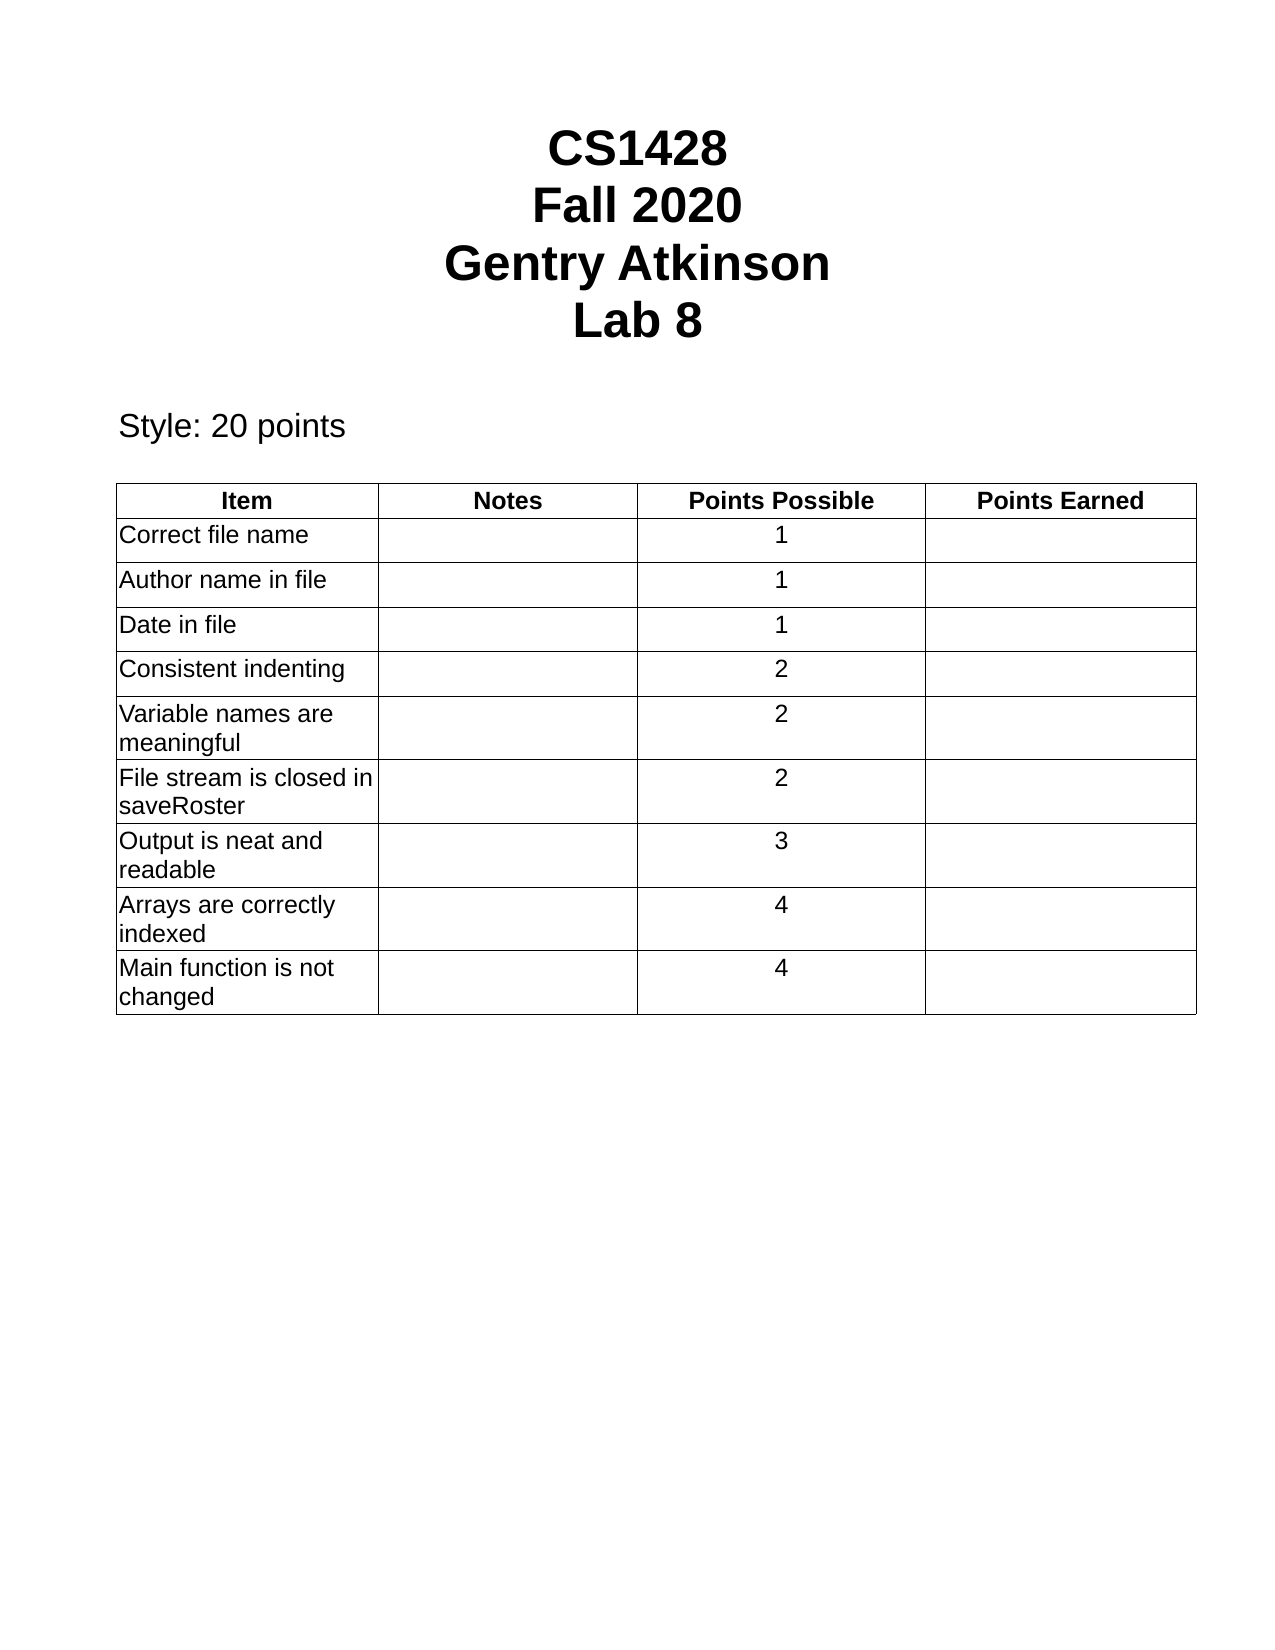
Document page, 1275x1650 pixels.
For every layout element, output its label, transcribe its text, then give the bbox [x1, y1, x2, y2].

table_cell Arrays are correctly indexed [117, 888, 378, 950]
table_cell [379, 563, 637, 607]
table_cell Variable names are meaningful [117, 697, 378, 759]
table_cell [926, 652, 1196, 696]
table_cell 1 [638, 608, 925, 651]
table_cell 1 [638, 519, 925, 562]
table_cell [926, 608, 1196, 651]
text Lab 8 [118, 291, 1157, 348]
table_cell Main function is not changed [117, 951, 378, 1014]
table_header Points Possible [638, 484, 925, 517]
table_header Points Earned [926, 484, 1196, 517]
table_cell 4 [638, 888, 925, 950]
table_cell [926, 888, 1196, 950]
table_cell Correct file name [117, 519, 378, 562]
text Gentry Atkinson [118, 233, 1157, 291]
table_header Item [117, 484, 378, 517]
table_cell [926, 951, 1196, 1014]
table_cell 1 [638, 563, 925, 607]
table_cell Consistent indenting [117, 652, 378, 696]
table_cell File stream is closed in saveRoster [117, 760, 378, 823]
table_header Notes [379, 484, 637, 517]
table_cell Date in file [117, 608, 378, 651]
table_cell [379, 697, 637, 759]
table_cell [379, 652, 637, 696]
table_cell Output is neat and readable [117, 824, 378, 887]
table_cell [379, 760, 637, 823]
table_cell [926, 760, 1196, 823]
table_cell 3 [638, 824, 925, 887]
table_cell 2 [638, 760, 925, 823]
table_cell [379, 888, 637, 950]
table_cell 4 [638, 951, 925, 1014]
table_cell 2 [638, 652, 925, 696]
table_cell [926, 519, 1196, 562]
table_cell Author name in file [117, 563, 378, 607]
table_cell [379, 824, 637, 887]
table_cell [926, 697, 1196, 759]
table_cell [379, 519, 637, 562]
table_cell [926, 563, 1196, 607]
table_cell [926, 824, 1196, 887]
table_cell [379, 608, 637, 651]
table_cell 2 [638, 697, 925, 759]
table_cell [379, 951, 637, 1014]
text Style: 20 points [118, 406, 1157, 444]
text Fall 2020 [118, 176, 1157, 233]
text CS1428 [118, 118, 1157, 176]
